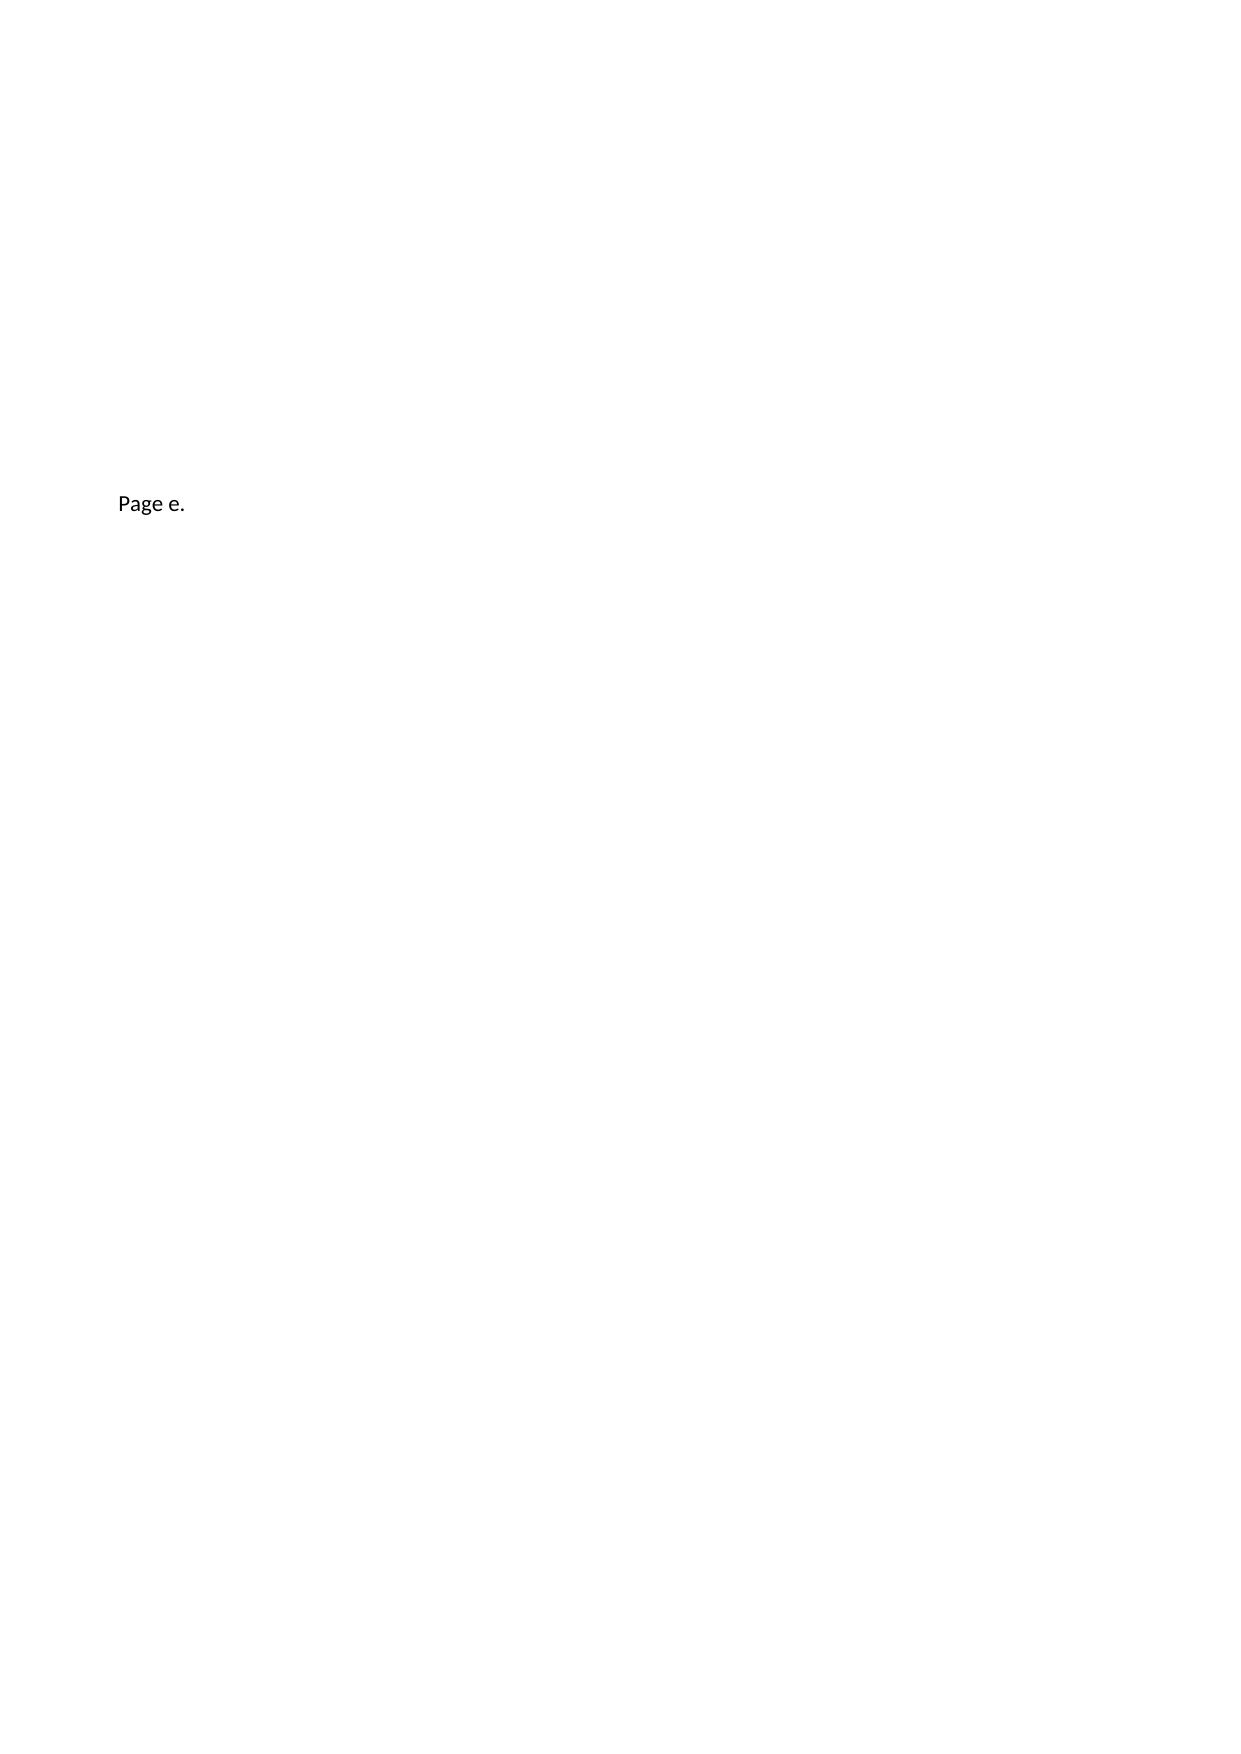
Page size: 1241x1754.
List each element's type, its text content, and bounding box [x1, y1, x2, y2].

text Page e. [118, 489, 1122, 517]
